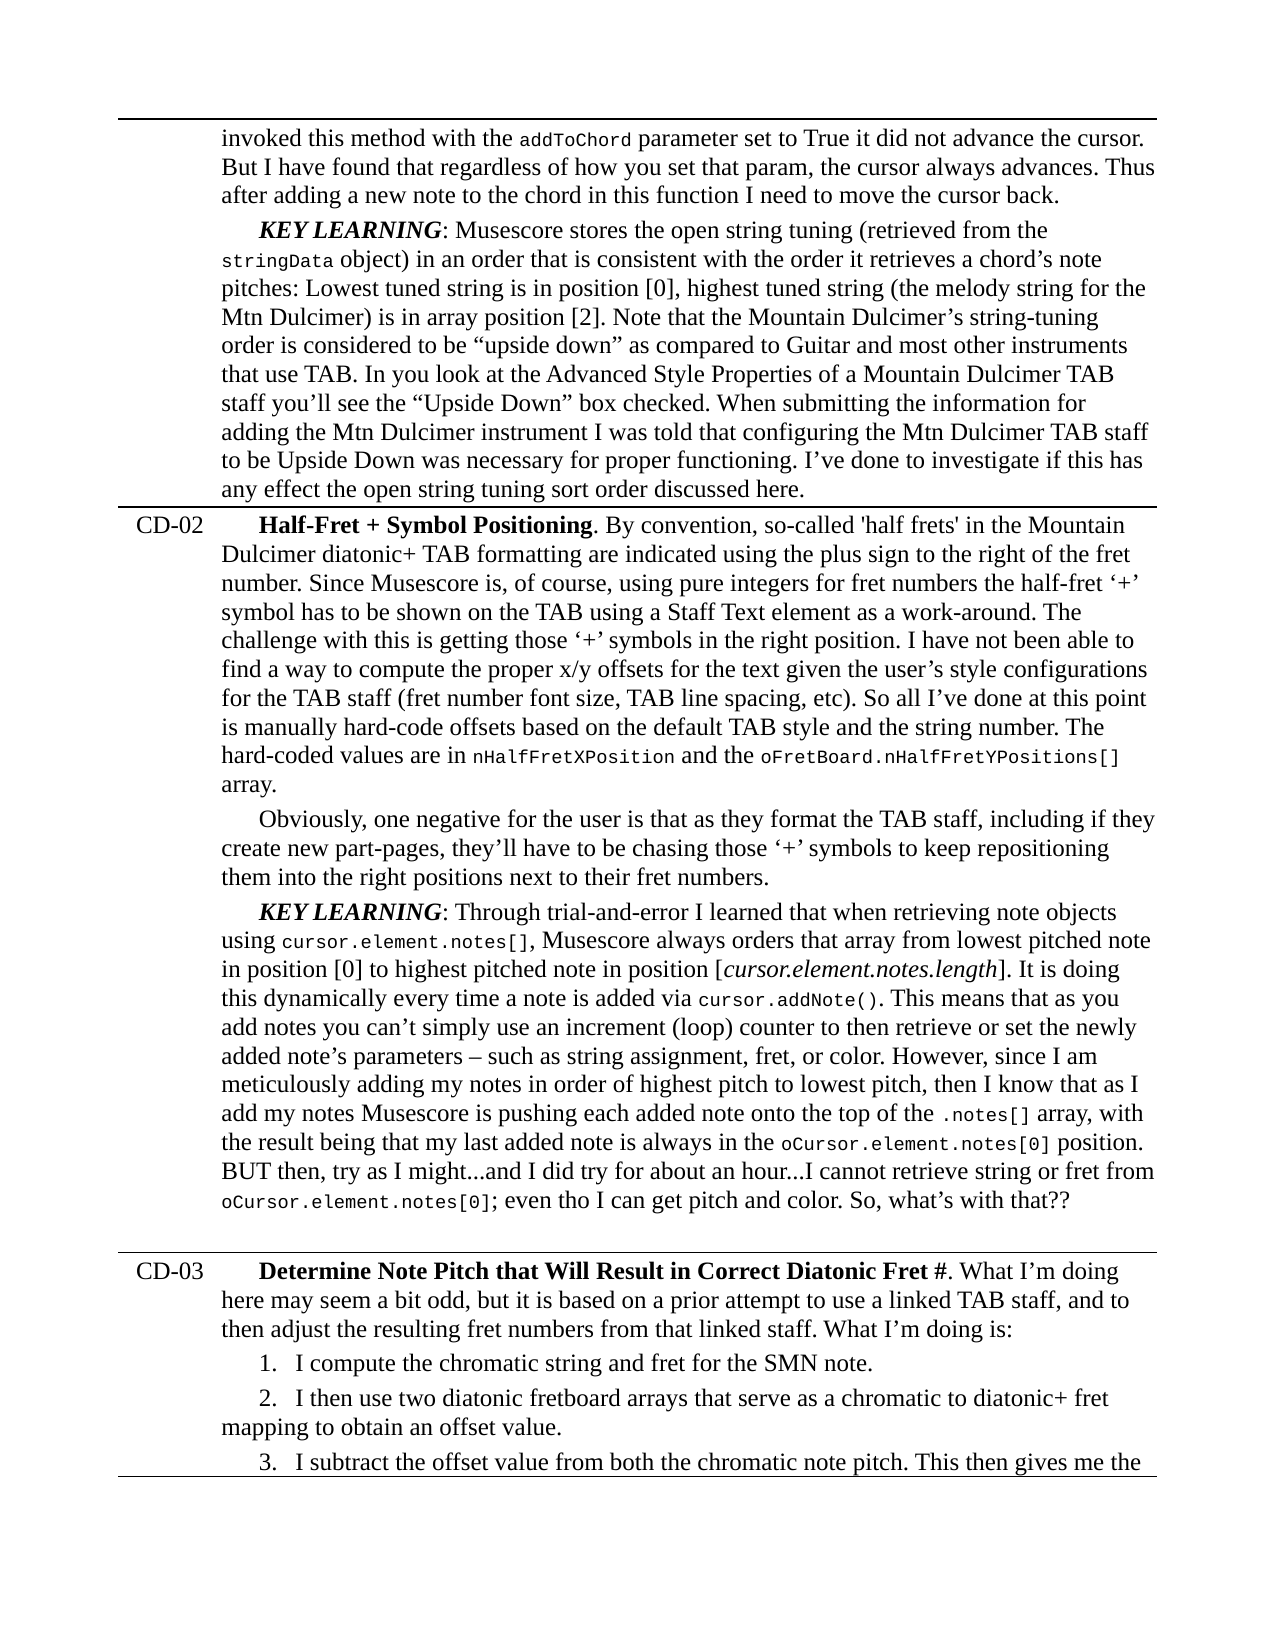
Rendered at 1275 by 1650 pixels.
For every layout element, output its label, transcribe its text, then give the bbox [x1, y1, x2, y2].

table_cell invoked this method with the addToChord parameter set to True it did not advance the cursor. But I have found that regardless of how you set that param, the cursor always advances. Thus after adding a new note to the chord in this function I need to move the cursor back. KEY LEARNING: Musescore stores the open string tuning (retrieved from the stringData object) in an order that is consistent with the order it retrieves a chord’s note pitches: Lowest tuned string is in position [0], highest tuned string (the melody string for the Mtn Dulcimer) is in array position [2]. Note that the Mountain Dulcimer’s string-tuning order is considered to be “upside down” as compared to Guitar and most other instruments that use TAB. In you look at the Advanced Style Properties of a Mountain Dulcimer TAB staff you’ll see the “Upside Down” box checked. When submitting the information for adding the Mtn Dulcimer instrument I was told that configuring the Mtn Dulcimer TAB staff to be Upside Down was necessary for proper functioning. I’ve done to investigate if this has any effect the open string tuning sort order discussed here. [221, 120, 1157, 506]
table_cell Half-Fret + Symbol Positioning. By convention, so-called 'half frets' in the Mountain Dulcimer diatonic+ TAB formatting are indicated using the plus sign to the right of the fret number. Since Musescore is, of course, using pure integers for fret numbers the half-fret ‘+’ symbol has to be shown on the TAB using a Staff Text element as a work-around. The challenge with this is getting those ‘+’ symbols in the right position. I have not been able to find a way to compute the proper x/y offsets for the text given the user’s style configurations for the TAB staff (fret number font size, TAB line spacing, etc). So all I’ve done at this point is manually hard-code offsets based on the default TAB style and the string number. The hard-coded values are in nHalfFretXPosition and the oFretBoard.nHalfFretYPositions[] array. Obviously, one negative for the user is that as they format the TAB staff, including if they create new part-pages, they’ll have to be chasing those ‘+’ symbols to keep repositioning them into the right positions next to their fret numbers. KEY LEARNING: Through trial-and-error I learned that when retrieving note objects using cursor.element.notes[], Musescore always orders that array from lowest pitched note in position [0] to highest pitched note in position [cursor.element.notes.length]. It is doing this dynamically every time a note is added via cursor.addNote(). This means that as you add notes you can’t simply use an increment (loop) counter to then retrieve or set the newly added note’s parameters – such as string assignment, fret, or color. However, since I am meticulously adding my notes in order of highest pitch to lowest pitch, then I know that as I add my notes Musescore is pushing each added note onto the top of the .notes[] array, with the result being that my last added note is always in the oCursor.element.notes[0] position. BUT then, try as I might...and I did try for about an hour...I cannot retrieve string or fret from oCursor.element.notes[0]; even tho I can get pitch and color. So, what’s with that?? [221, 508, 1157, 1252]
table_cell CD-03 [118, 1253, 221, 1476]
table_cell [118, 120, 221, 506]
table_cell Determine Note Pitch that Will Result in Correct Diatonic Fret #. What I’m doing here may seem a bit odd, but it is based on a prior attempt to use a linked TAB staff, and to then adjust the resulting fret numbers from that linked staff. What I’m doing is: 1. I compute the chromatic string and fret for the SMN note. 2. I then use two diatonic fretboard arrays that serve as a chromatic to diatonic+ fret mapping to obtain an offset value. 3. I subtract the offset value from both the chromatic note pitch. This then gives me the [221, 1253, 1157, 1476]
table_cell CD-02 [118, 508, 221, 1252]
